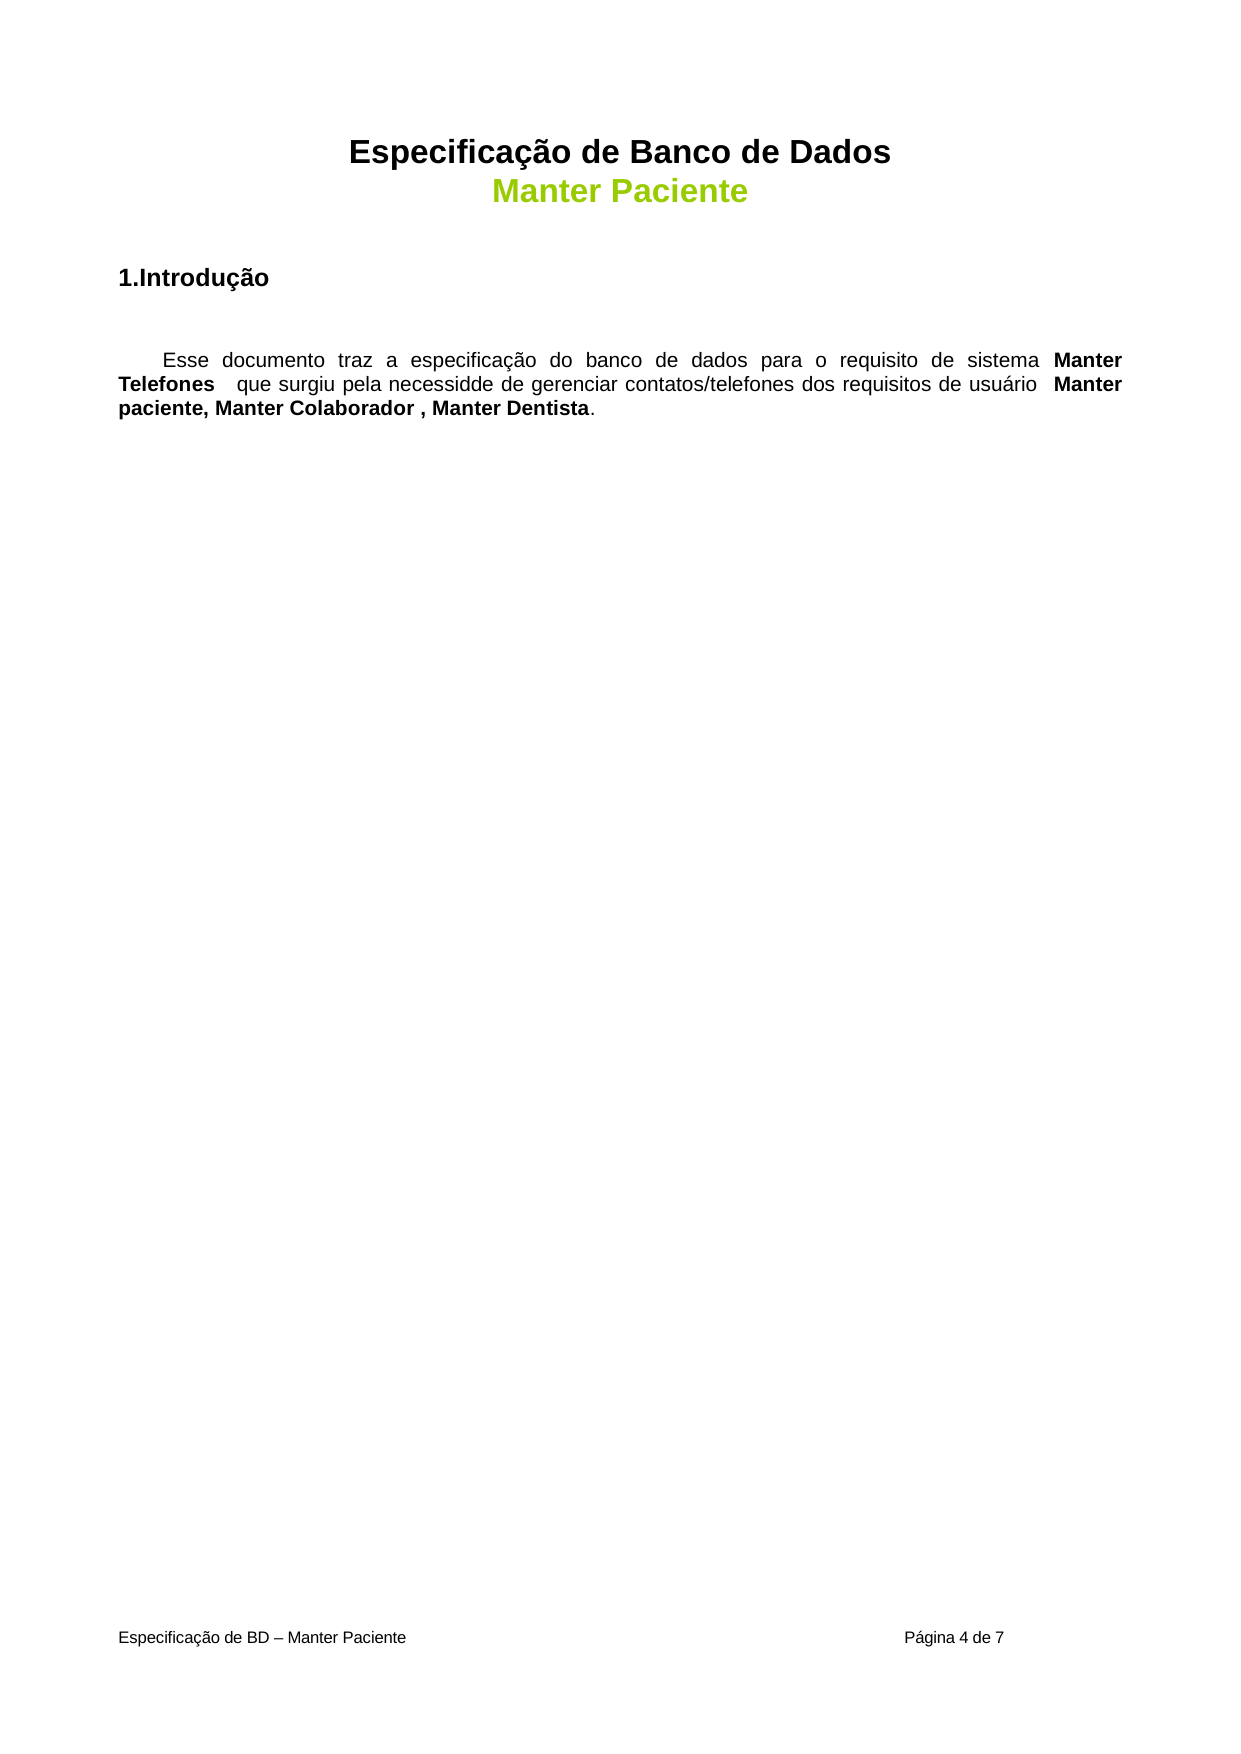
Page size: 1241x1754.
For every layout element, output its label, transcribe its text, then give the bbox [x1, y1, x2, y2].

title Manter Paciente [118, 171, 1122, 209]
text Esse documento traz a especificação do banco de dados para o requisito de sistema Manter Telefones que surgiu pela necessidde de gerenciar contatos/telefones dos requisitos de usuário Manter paciente, Manter Colaborador , Manter Dentista. [118, 347, 1122, 420]
subtitle Introdução [118, 263, 1122, 292]
title Especificação de Banco de Dados [118, 132, 1122, 171]
